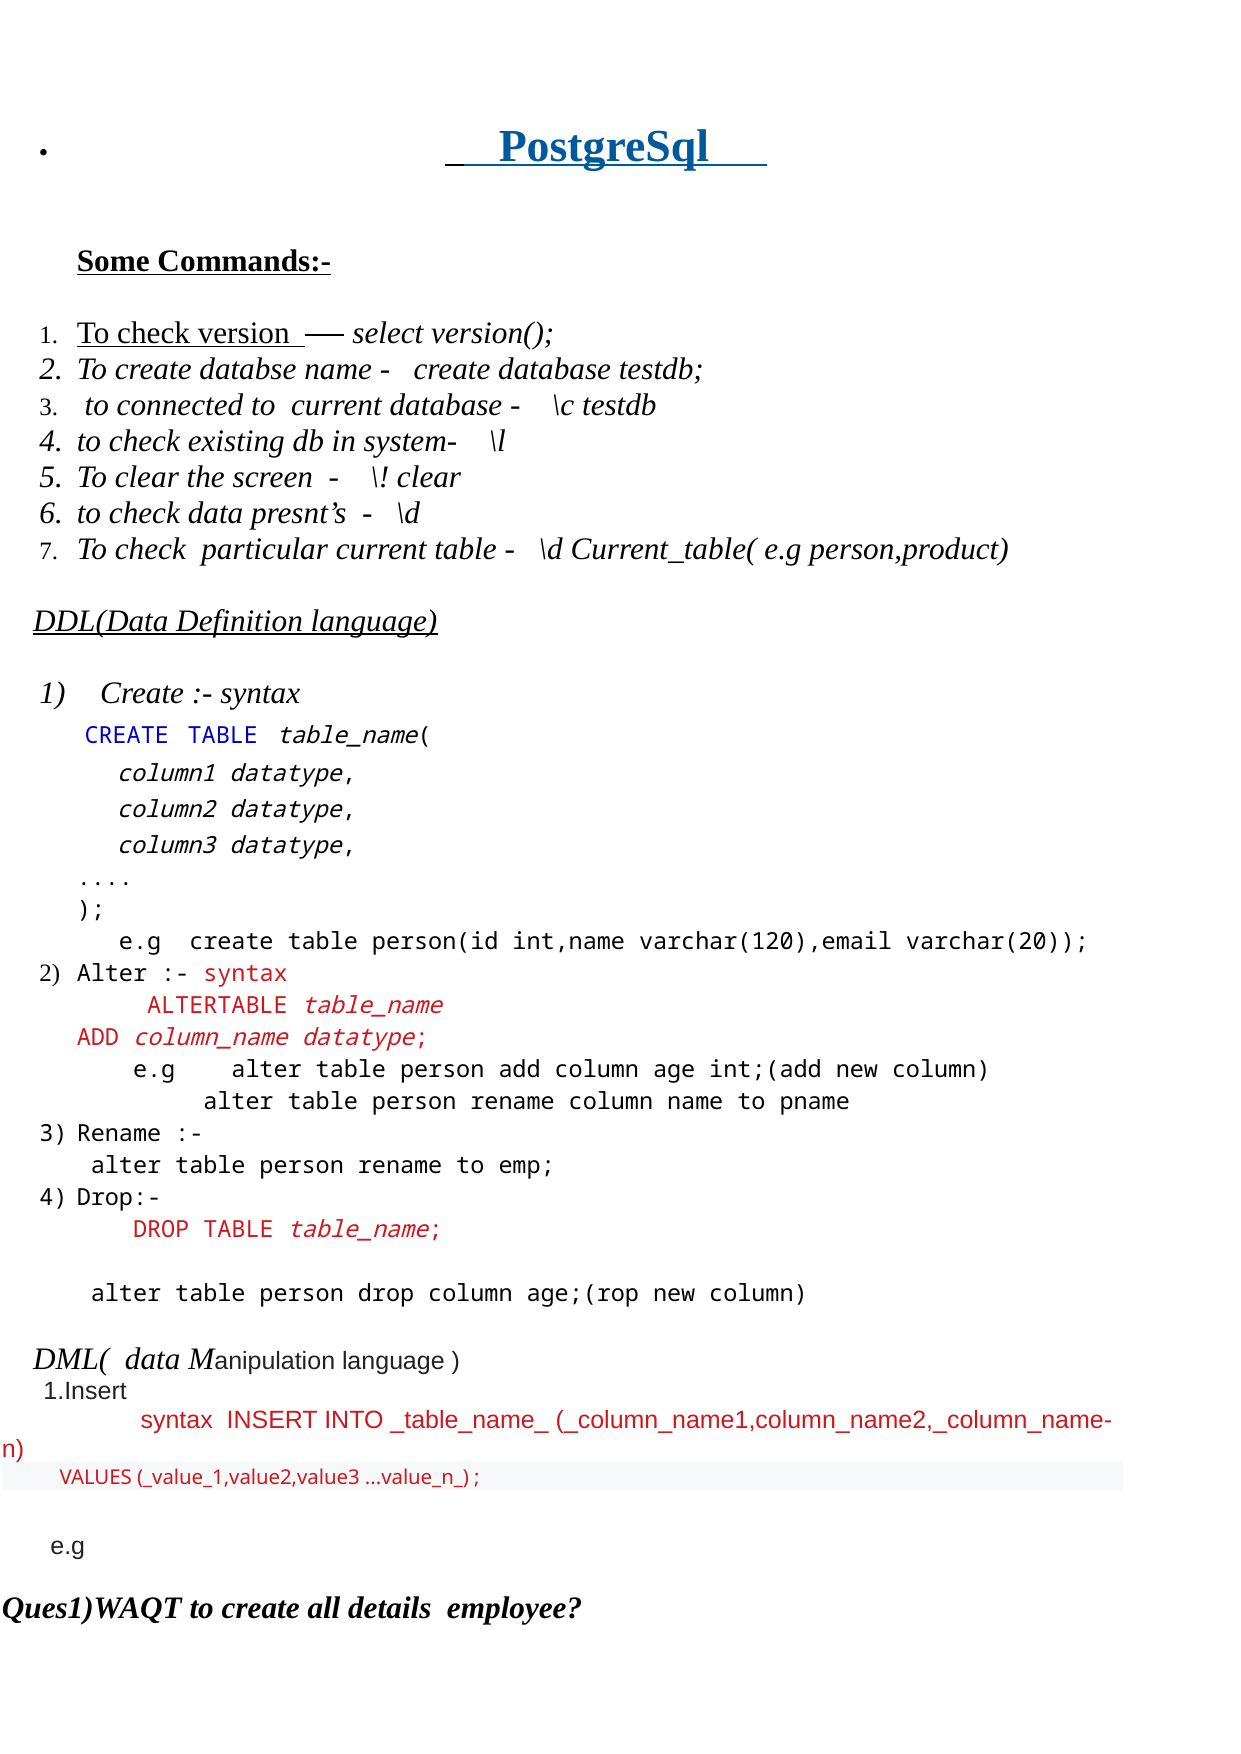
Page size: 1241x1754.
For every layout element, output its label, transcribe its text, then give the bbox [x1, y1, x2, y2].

list CREATE TABLE table_name( column1 datatype, column2 datatype, column3 datatype, .... ); [39, 710, 1123, 924]
list DROP TABLE table_name; [39, 1212, 1123, 1244]
list to check data presnt’s - \d [39, 494, 1123, 530]
list PostgreSql [39, 118, 1123, 171]
list To check particular current table - \d Current_table( e.g person,product) [39, 530, 1123, 566]
text syntax INSERT INTO _table_name_ (_column_name1,column_name2,_column_name-n) [2, 1405, 1123, 1462]
list Alter :- syntax [39, 957, 1123, 988]
text DDL(Data Definition language) [2, 602, 1123, 638]
text 1.Insert [2, 1376, 1123, 1405]
list To check version select version(); [39, 314, 1123, 351]
list alter table person drop column age;(rop new column) [39, 1276, 1123, 1308]
list alter table person rename column name to pname [39, 1084, 1123, 1116]
text Ques1)WAQT to create all details employee? [2, 1589, 1123, 1625]
text e.g [2, 1531, 1123, 1560]
text VALUES (_value_1,value2,value3 ...value_n_) ; [2, 1462, 1123, 1490]
list To clear the screen - \! clear [39, 458, 1123, 494]
list Drop:- [39, 1180, 1123, 1212]
list Create :- syntax [39, 674, 1123, 710]
list Rename :- [39, 1116, 1123, 1148]
text DML( data Manipulation language ) [2, 1340, 1123, 1376]
list to check existing db in system- \l [39, 422, 1123, 458]
list alter table person rename to emp; [39, 1148, 1123, 1180]
list e.g create table person(id int,name varchar(120),email varchar(20)); [39, 924, 1123, 957]
list Some Commands:- [39, 243, 1123, 279]
list e.g alter table person add column age int;(add new column) [39, 1052, 1123, 1084]
list ALTERTABLE table_name ADD column_name datatype; [39, 988, 1123, 1052]
list To create databse name - create database testdb; [39, 351, 1123, 386]
list to connected to current database - \c testdb [39, 386, 1123, 422]
